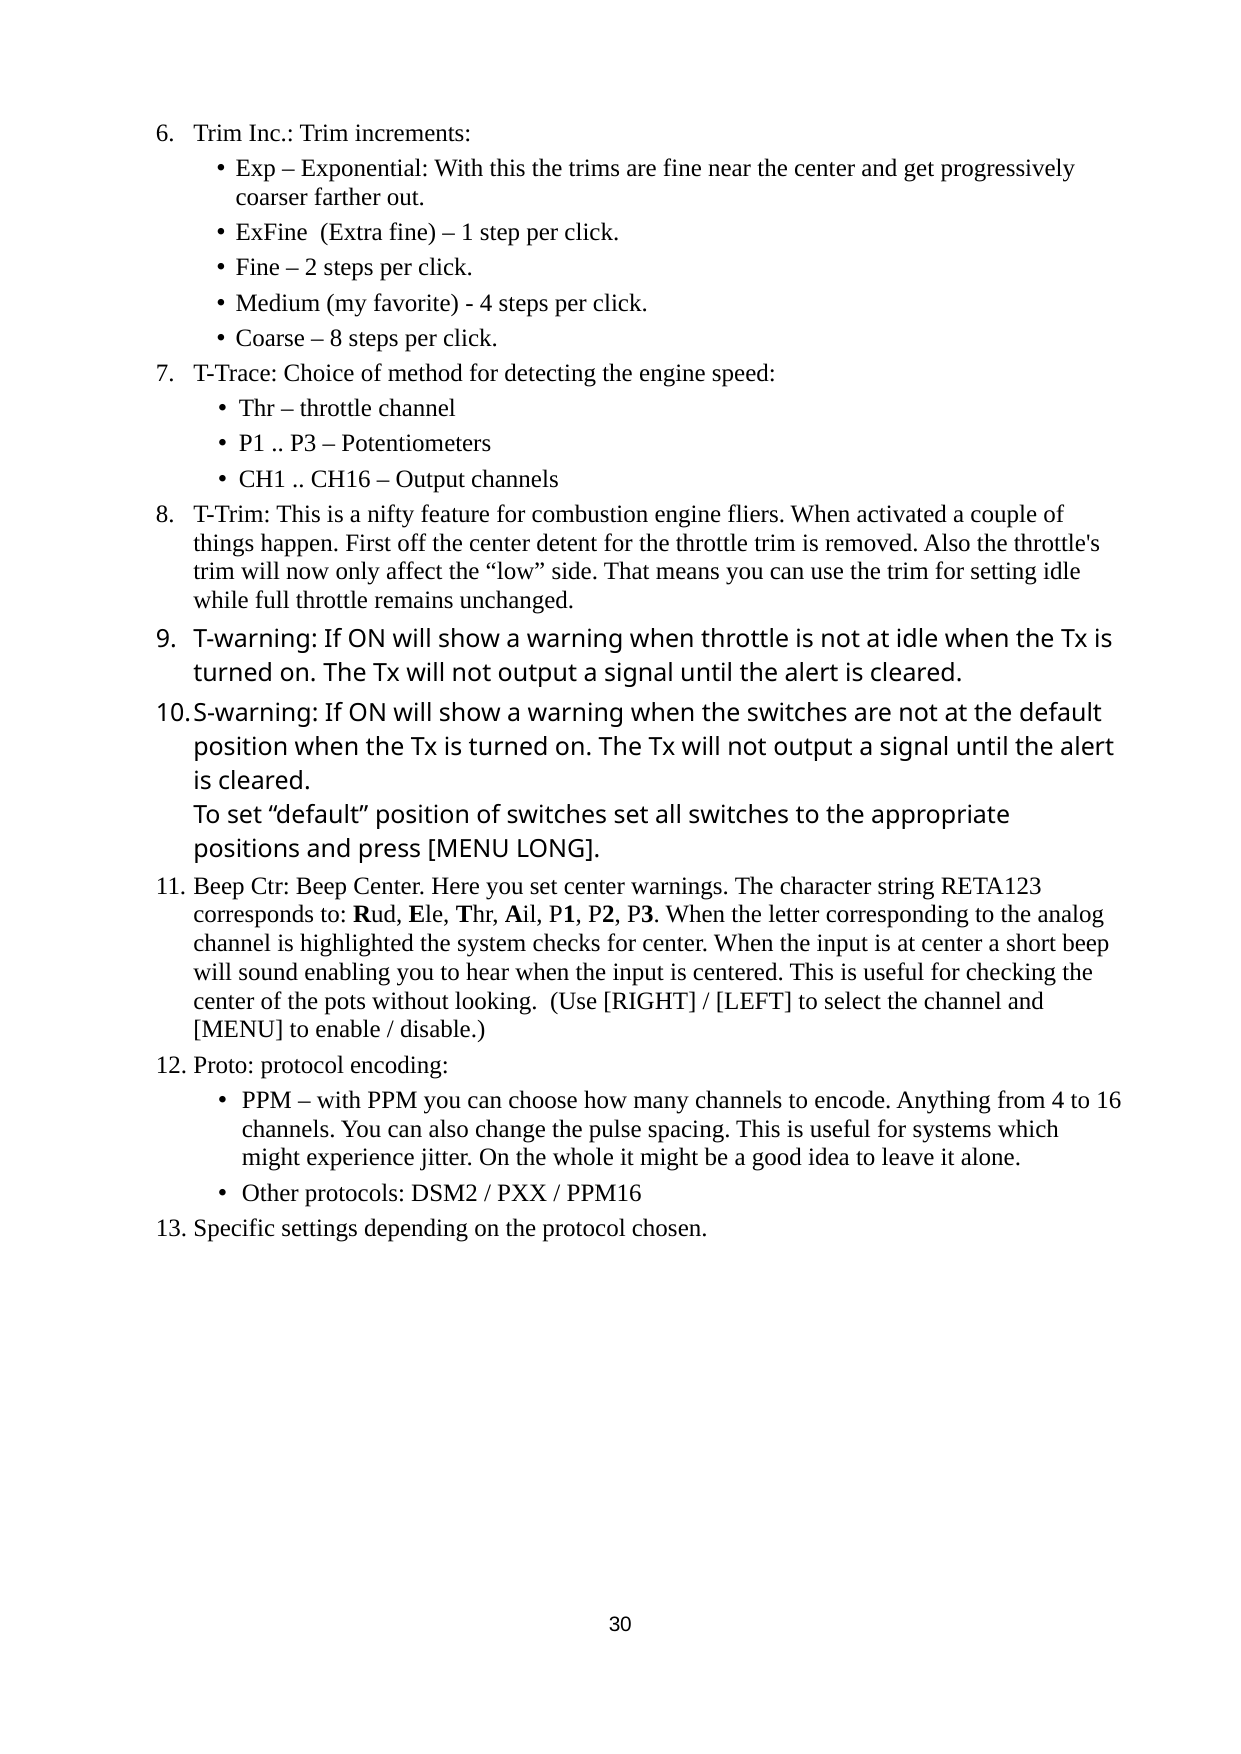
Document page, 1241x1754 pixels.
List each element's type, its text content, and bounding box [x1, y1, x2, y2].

list PPM – with PPM you can choose how many channels to encode. Anything from 4 to 16 channels. You can also change the pulse spacing. This is useful for systems which might experience jitter. On the whole it might be a good idea to leave it alone. [218, 1085, 1122, 1171]
list CH1 .. CH16 – Output channels [218, 464, 1122, 492]
list Specific settings depending on the protocol chosen. [156, 1213, 1122, 1242]
list Other protocols: DSM2 / PXX / PPM16 [218, 1178, 1122, 1206]
list T-Trace: Choice of method for detecting the engine speed: [156, 358, 1122, 387]
list Fine – 2 steps per click. [217, 252, 1122, 281]
list P1 .. P3 – Potentiometers [218, 428, 1122, 457]
list Proto: protocol encoding: [156, 1050, 1122, 1078]
list Beep Ctr: Beep Center. Here you set center warnings. The character string RETA123 corresponds to: Rud, Ele, Thr, Ail, P1, P2, P3. When the letter corresponding to the analog channel is highlighted the system checks for center. When the input is at center a short beep will sound enabling you to hear when the input is centered. This is useful for checking the center of the pots without looking. (Use [RIGHT] / [LEFT] to select the channel and [MENU] to enable / disable.) [156, 871, 1122, 1043]
list T-warning: If ON will show a warning when throttle is not at idle when the Tx is turned on. The Tx will not output a signal until the alert is cleared. [156, 620, 1122, 688]
list Coarse – 8 steps per click. [217, 323, 1122, 352]
list ExFine (Extra fine) – 1 step per click. [217, 217, 1122, 246]
list Medium (my favorite) - 4 steps per click. [217, 288, 1122, 316]
list Exp – Exponential: With this the trims are fine near the center and get progressively coarser farther out. [217, 153, 1122, 211]
list Trim Inc.: Trim increments: [156, 118, 1122, 147]
list T-Trim: This is a nifty feature for combustion engine fliers. When activated a couple of things happen. First off the center detent for the throttle trim is removed. Also the throttle's trim will now only affect the “low” side. That means you can use the trim for setting idle while full throttle remains unchanged. [156, 499, 1122, 614]
list Thr – throttle channel [218, 393, 1122, 422]
list S-warning: If ON will show a warning when the switches are not at the default position when the Tx is turned on. The Tx will not output a signal until the alert is cleared. To set “default” position of switches set all switches to the appropriate positions and press [MENU LONG]. [156, 694, 1122, 865]
